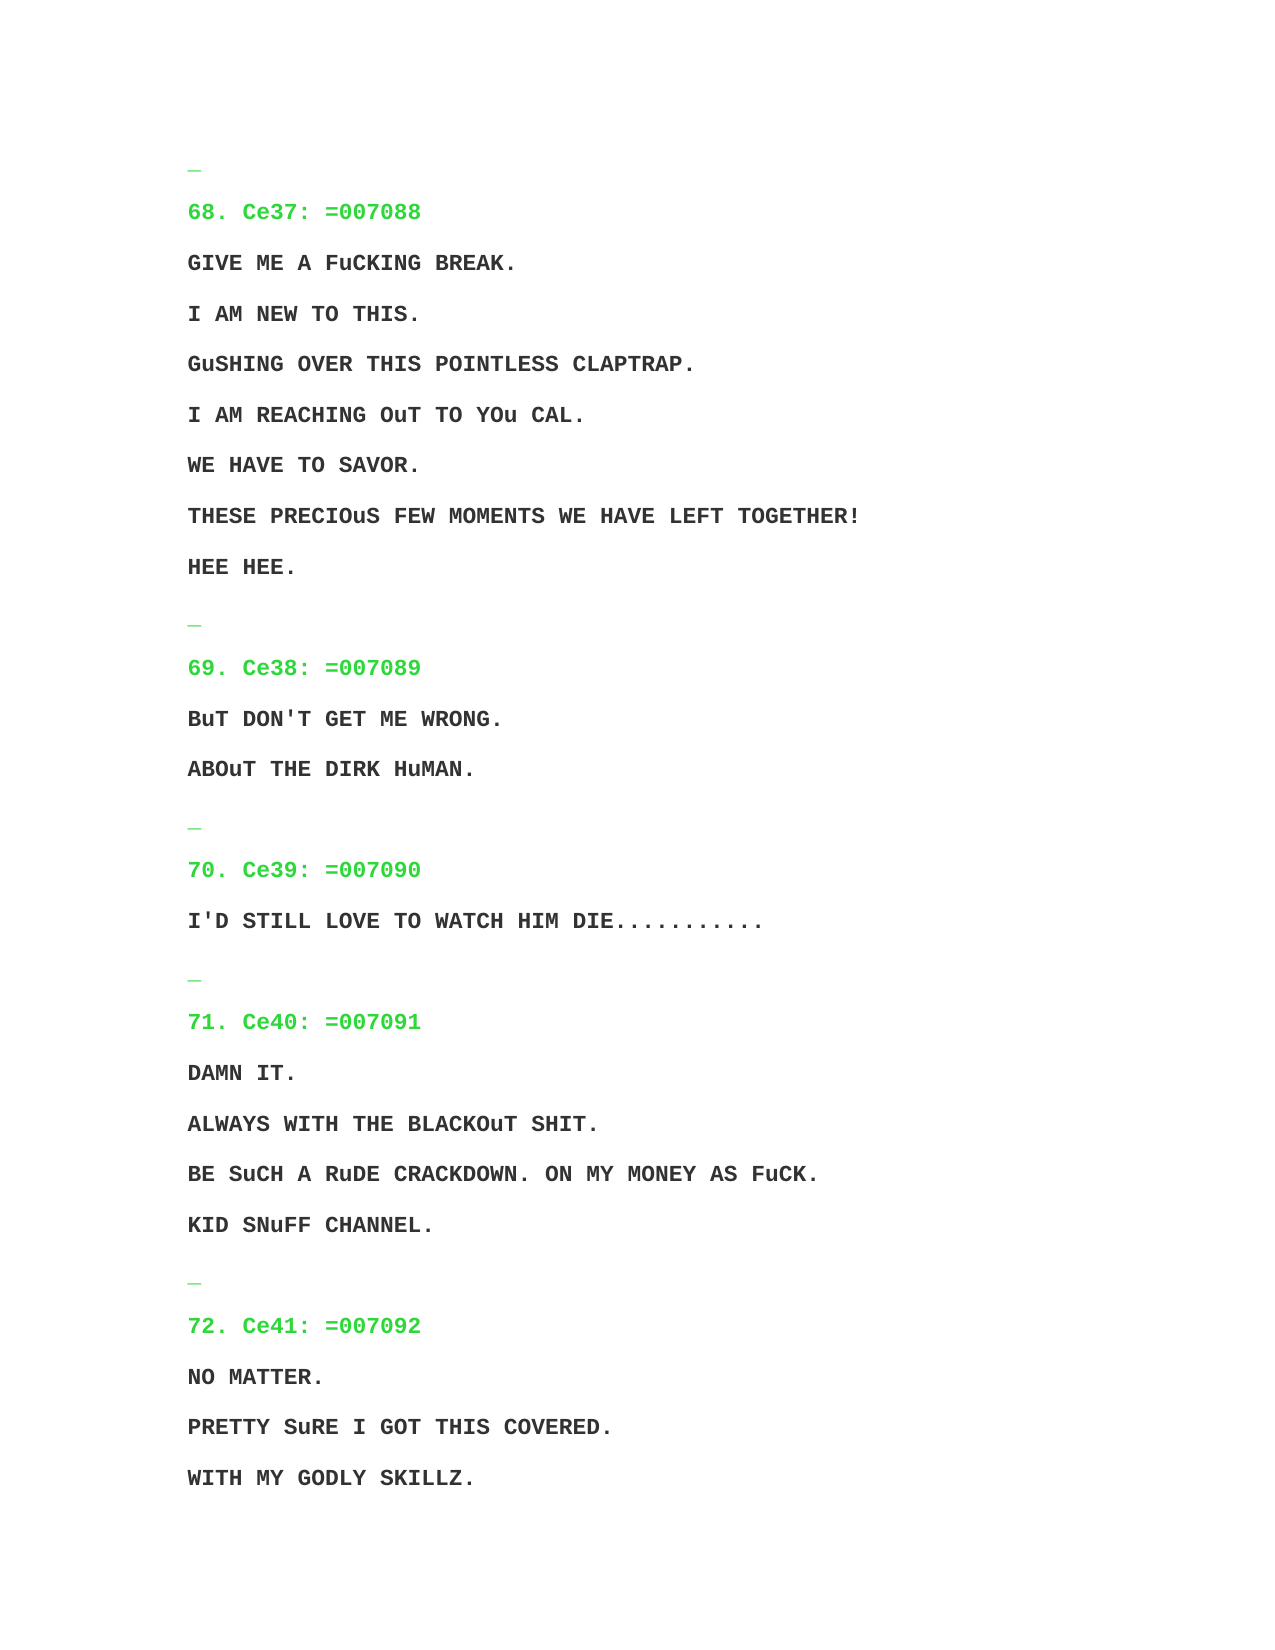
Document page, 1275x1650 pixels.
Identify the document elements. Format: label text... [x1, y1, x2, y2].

text 68. Ce37: =007088 [187, 201, 1087, 227]
text I'D STILL LOVE TO WATCH HIM DIE........... [187, 909, 1087, 935]
text NO MATTER. [187, 1365, 1087, 1391]
text PRETTY SuRE I GOT THIS COVERED. [187, 1416, 1087, 1442]
text THESE PRECIOuS FEW MOMENTS WE HAVE LEFT TOGETHER! [187, 504, 1087, 530]
text WE HAVE TO SAVOR. [187, 454, 1087, 480]
text ABOuT THE DIRK HuMAN. [187, 757, 1087, 783]
text 70. Ce39: =007090 [187, 859, 1087, 885]
text GuSHING OVER THIS POINTLESS CLAPTRAP. [187, 352, 1087, 378]
text _ [187, 1264, 1087, 1290]
text 71. Ce40: =007091 [187, 1011, 1087, 1037]
text GIVE ME A FuCKING BREAK. [187, 251, 1087, 277]
text HEE HEE. [187, 555, 1087, 581]
text BE SuCH A RuDE CRACKDOWN. ON MY MONEY AS FuCK. [187, 1162, 1087, 1188]
text 69. Ce38: =007089 [187, 656, 1087, 682]
text _ [187, 808, 1087, 834]
text _ [187, 150, 1087, 176]
text KID SNuFF CHANNEL. [187, 1213, 1087, 1239]
text 72. Ce41: =007092 [187, 1314, 1087, 1340]
text I AM REACHING OuT TO YOu CAL. [187, 403, 1087, 429]
text WITH MY GODLY SKILLZ. [187, 1466, 1087, 1492]
text BuT DON'T GET ME WRONG. [187, 707, 1087, 733]
text DAMN IT. [187, 1061, 1087, 1087]
text _ [187, 960, 1087, 986]
text ALWAYS WITH THE BLACKOuT SHIT. [187, 1112, 1087, 1138]
text I AM NEW TO THIS. [187, 302, 1087, 328]
text _ [187, 606, 1087, 632]
